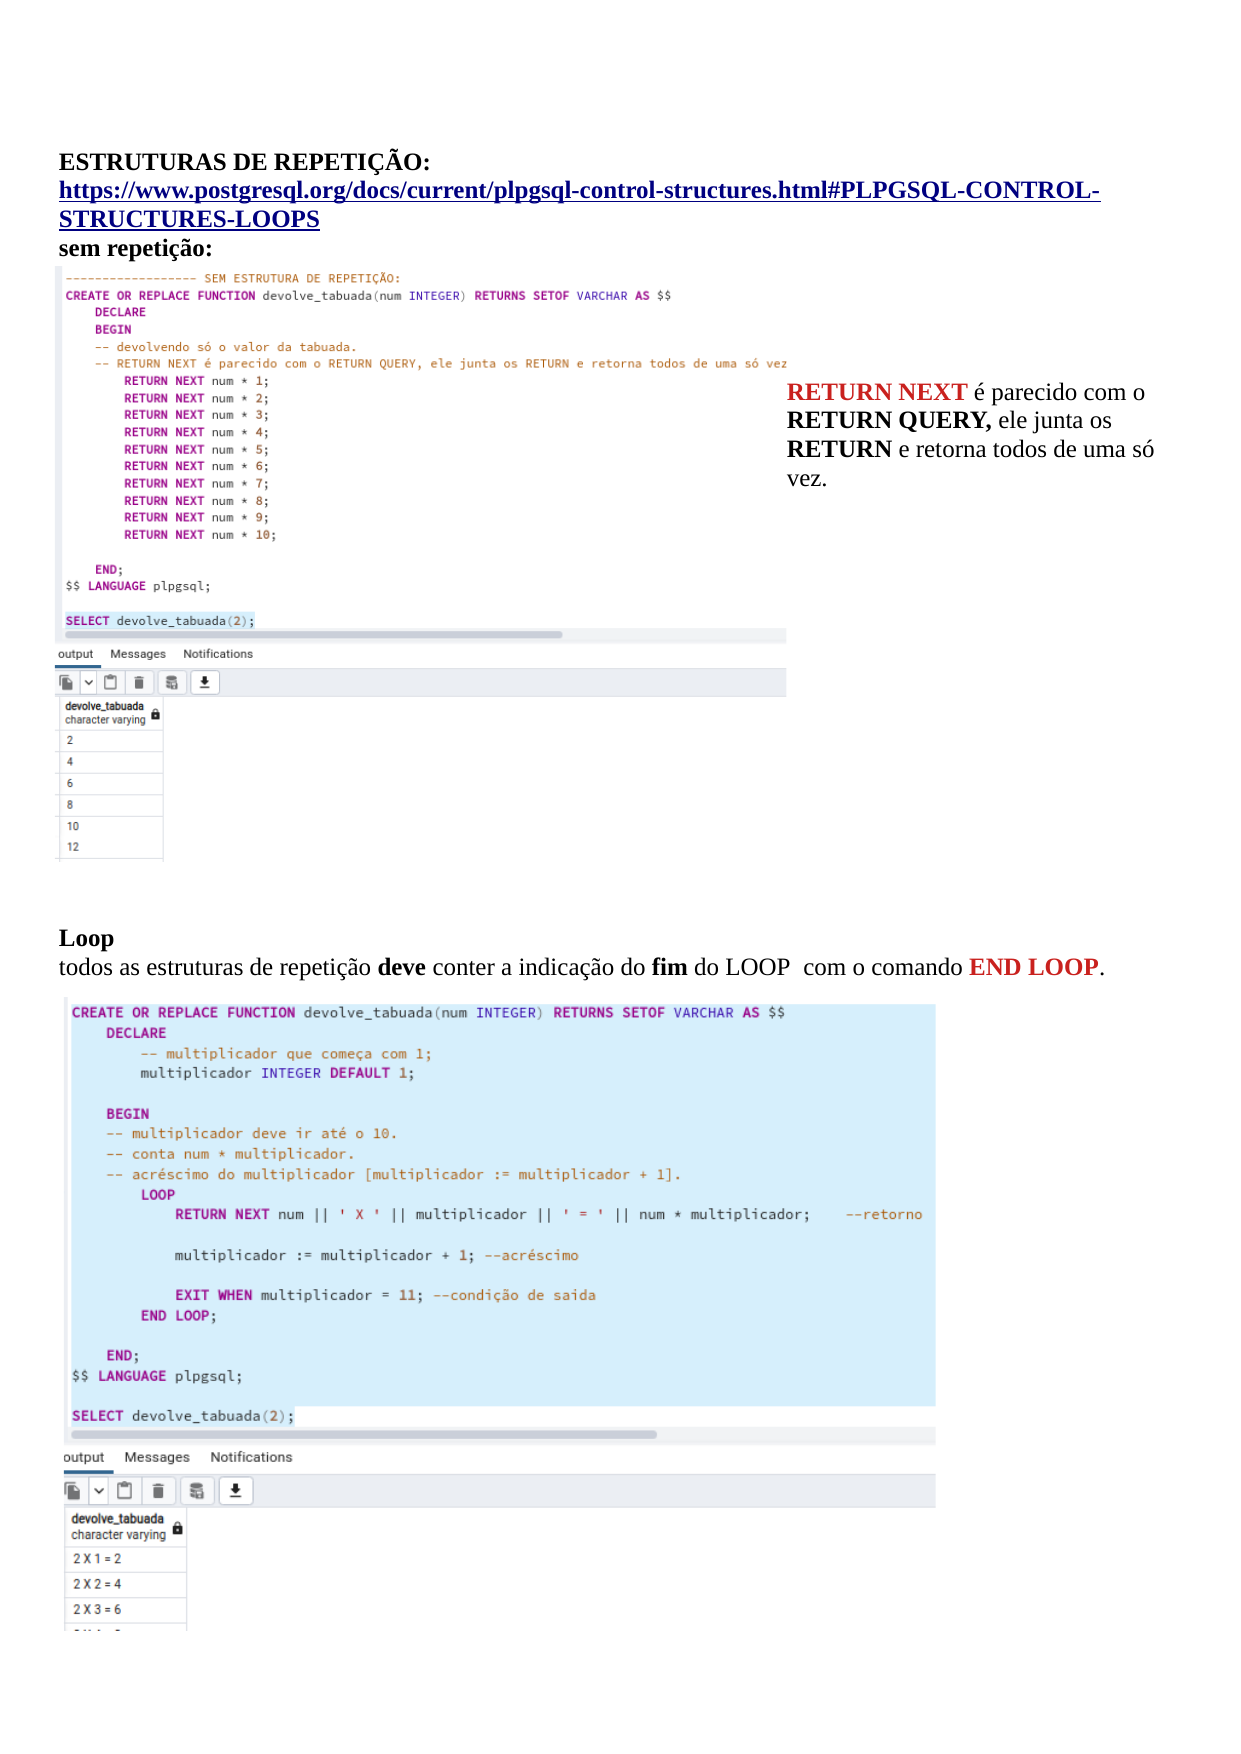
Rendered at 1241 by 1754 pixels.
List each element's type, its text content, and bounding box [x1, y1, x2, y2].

text RETURN NEXT é parecido com o RETURN QUERY, ele junta os RETURN e retorna todos de uma só vez. [787, 377, 1198, 492]
text Loop [59, 923, 1198, 952]
picture [63, 997, 936, 1631]
picture [54, 266, 787, 862]
text sem repetição: [59, 233, 1198, 262]
text https://www.postgresql.org/docs/current/plpgsql-control-structures.html#PLPGSQL-CONTROL-STRUCTURES-LOOPS [59, 176, 1198, 233]
text ESTRUTURAS DE REPETIÇÃO: [59, 147, 1198, 176]
text todos as estruturas de repetição deve conter a indicação do fim do LOOP com o comando END LOOP. [59, 952, 1198, 981]
